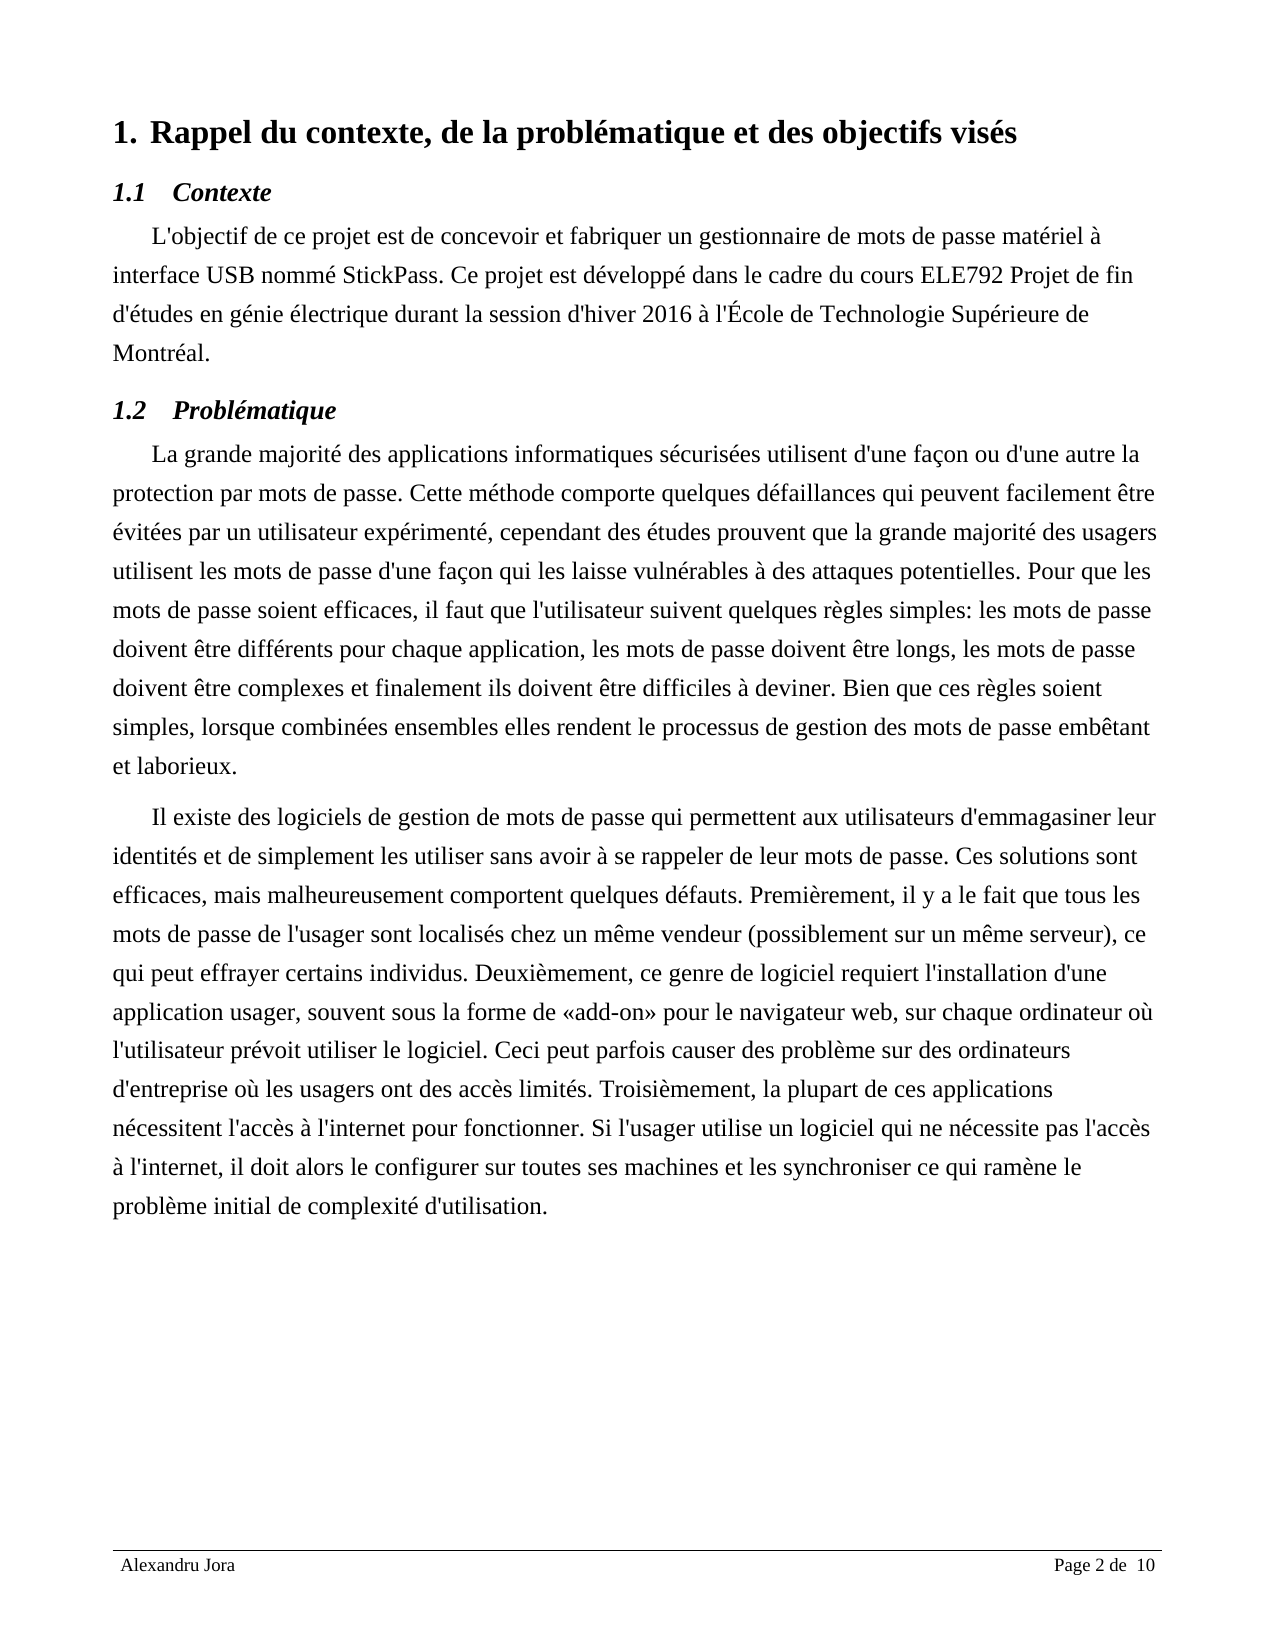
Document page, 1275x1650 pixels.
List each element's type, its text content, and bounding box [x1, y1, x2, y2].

text La grande majorité des applications informatiques sécurisées utilisent d'une façon ou d'une autre la protection par mots de passe. Cette méthode comporte quelques défaillances qui peuvent facilement être évitées par un utilisateur expérimenté, cependant des études prouvent que la grande majorité des usagers utilisent les mots de passe d'une façon qui les laisse vulnérables à des attaques potentielles. Pour que les mots de passe soient efficaces, il faut que l'utilisateur suivent quelques règles simples: les mots de passe doivent être différents pour chaque application, les mots de passe doivent être longs, les mots de passe doivent être complexes et finalement ils doivent être difficiles à deviner. Bien que ces règles soient simples, lorsque combinées ensembles elles rendent le processus de gestion des mots de passe embêtant et laborieux. [112, 431, 1162, 782]
subtitle Problématique [112, 394, 1162, 425]
subtitle Contexte [112, 176, 1162, 207]
text L'objectif de ce projet est de concevoir et fabriquer un gestionnaire de mots de passe matériel à interface USB nommé StickPass. Ce projet est développé dans le cadre du cours ELE792 Projet de fin d'études en génie électrique durant la session d'hiver 2016 à l'École de Technologie Supérieure de Montréal. [112, 213, 1162, 369]
text Il existe des logiciels de gestion de mots de passe qui permettent aux utilisateurs d'emmagasiner leur identités et de simplement les utiliser sans avoir à se rappeler de leur mots de passe. Ces solutions sont efficaces, mais malheureusement comportent quelques défauts. Premièrement, il y a le fait que tous les mots de passe de l'usager sont localisés chez un même vendeur (possiblement sur un même serveur), ce qui peut effrayer certains individus. Deuxièmement, ce genre de logiciel requiert l'installation d'une application usager, souvent sous la forme de «add-on» pour le navigateur web, sur chaque ordinateur où l'utilisateur prévoit utiliser le logiciel. Ceci peut parfois causer des problème sur des ordinateurs d'entreprise où les usagers ont des accès limités. Troisièmement, la plupart de ces applications nécessitent l'accès à l'internet pour fonctionner. Si l'usager utilise un logiciel qui ne nécessite pas l'accès à l'internet, il doit alors le configurer sur toutes ses machines et les synchroniser ce qui ramène le problème initial de complexité d'utilisation. [112, 794, 1162, 1223]
subtitle Rappel du contexte, de la problématique et des objectifs visés [112, 112, 1162, 151]
